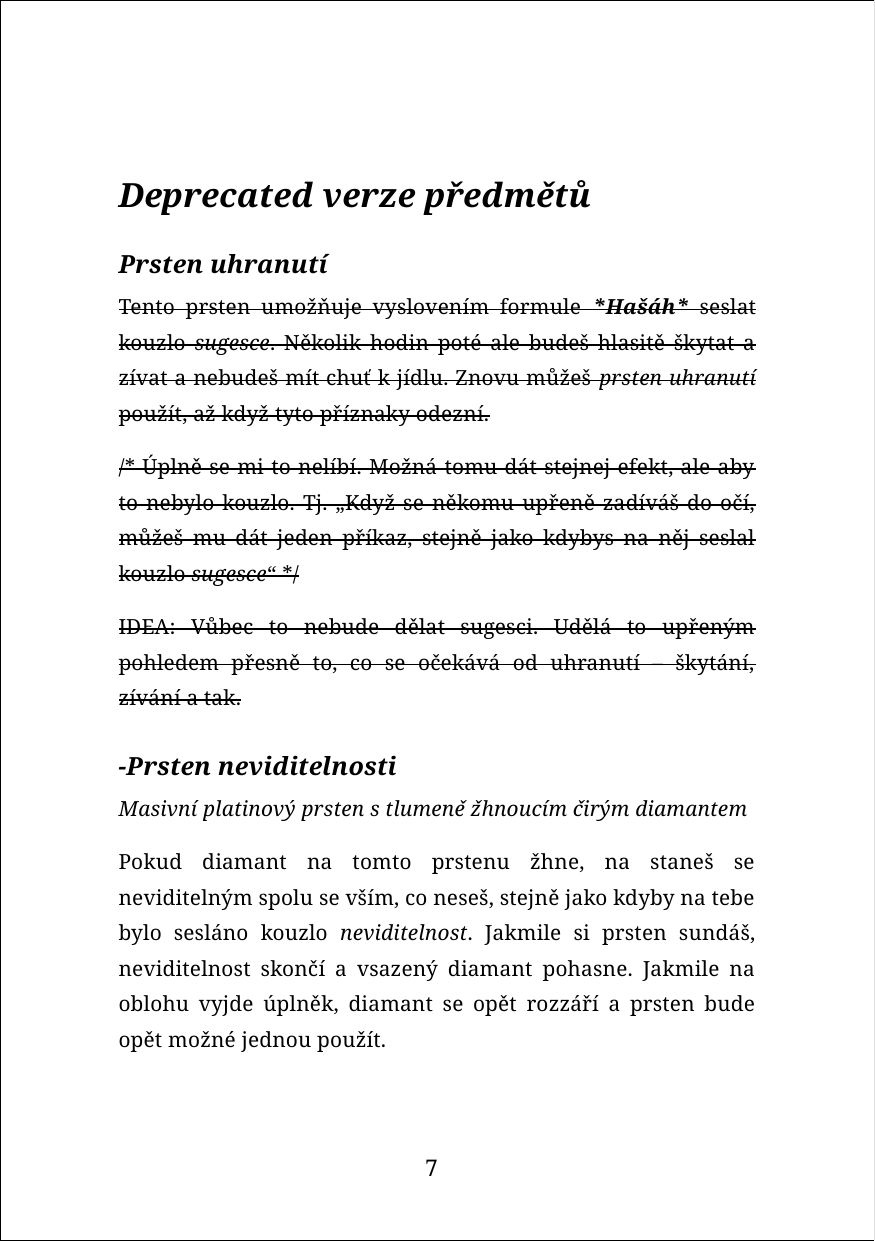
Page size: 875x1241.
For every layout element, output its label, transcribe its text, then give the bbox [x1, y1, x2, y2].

text /* Úplně se mi to nelíbí. Možná tomu dát stejnej efekt, ale aby to nebylo kouzlo. Tj. „Když se někomu upřeně zadíváš do očí, můžeš mu dát jeden příkaz, stejně jako kdybys na něj seslal kouzlo sugesce“ */ [118, 505, 756, 539]
text IDEA: Vůbec to nebude dělat sugesci. Udělá to upřeným pohledem přesně to, co se očekává od uhranutí – škytání, zívání a tak. [118, 629, 756, 664]
text Tento prsten umožňuje vyslovením formule *Hašáh* seslat kouzlo sugesce. Několik hodin poté ale budeš hlasitě škytat a zívat a nebudeš mít chuť k jídlu. Znovu můžeš prsten uhranutí použít, až když tyto příznaky odezní. [118, 310, 756, 344]
text /* Úplně se mi to nelíbí. Možná tomu dát stejnej efekt, ale aby to nebylo kouzlo. Tj. „Když se někomu upřeně zadíváš do očí, můžeš mu dát jeden příkaz, stejně jako kdybys na něj seslal kouzlo sugesce“ */ [118, 469, 756, 504]
text Pokud diamant na tomto prstenu žhne, na staneš se neviditelným spolu se vším, co neseš, stejně jako kdyby na tebe bylo sesláno kouzlo neviditelnost. Jakmile si prsten sundáš, neviditelnost skončí a vsazený diamant pohasne. Jakmile na oblohu vyjde úplněk, diamant se opět rozzáří a prsten bude opět možné jednou použít. [118, 847, 756, 1053]
text Masivní platinový prsten s tlumeně žhnoucím čirým diamantem [118, 794, 756, 822]
subtitle Prsten uhranutí [118, 247, 756, 281]
text Tento prsten umožňuje vyslovením formule *Hašáh* seslat kouzlo sugesce. Několik hodin poté ale budeš hlasitě škytat a zívat a nebudeš mít chuť k jídlu. Znovu můžeš prsten uhranutí použít, až když tyto příznaky odezní. [118, 381, 756, 427]
text IDEA: Vůbec to nebude dělat sugesci. Udělá to upřeným pohledem přesně to, co se očekává od uhranutí – škytání, zívání a tak. [118, 612, 756, 628]
text Tento prsten umožňuje vyslovením formule *Hašáh* seslat kouzlo sugesce. Několik hodin poté ale budeš hlasitě škytat a zívat a nebudeš mít chuť k jídlu. Znovu můžeš prsten uhranutí použít, až když tyto příznaky odezní. [118, 346, 756, 380]
subtitle Deprecated verze předmětů [118, 172, 756, 217]
subtitle -Prsten neviditelnosti [118, 748, 756, 782]
text /* Úplně se mi to nelíbí. Možná tomu dát stejnej efekt, ale aby to nebylo kouzlo. Tj. „Když se někomu upřeně zadíváš do očí, můžeš mu dát jeden příkaz, stejně jako kdybys na něj seslal kouzlo sugesce“ */ [118, 540, 756, 587]
text IDEA: Vůbec to nebude dělat sugesci. Udělá to upřeným pohledem přesně to, co se očekává od uhranutí – škytání, zívání a tak. [118, 665, 756, 712]
text Tento prsten umožňuje vyslovením formule *Hašáh* seslat kouzlo sugesce. Několik hodin poté ale budeš hlasitě škytat a zívat a nebudeš mít chuť k jídlu. Znovu můžeš prsten uhranutí použít, až když tyto příznaky odezní. [118, 292, 756, 309]
text /* Úplně se mi to nelíbí. Možná tomu dát stejnej efekt, ale aby to nebylo kouzlo. Tj. „Když se někomu upřeně zadíváš do očí, můžeš mu dát jeden příkaz, stejně jako kdybys na něj seslal kouzlo sugesce“ */ [118, 452, 756, 468]
